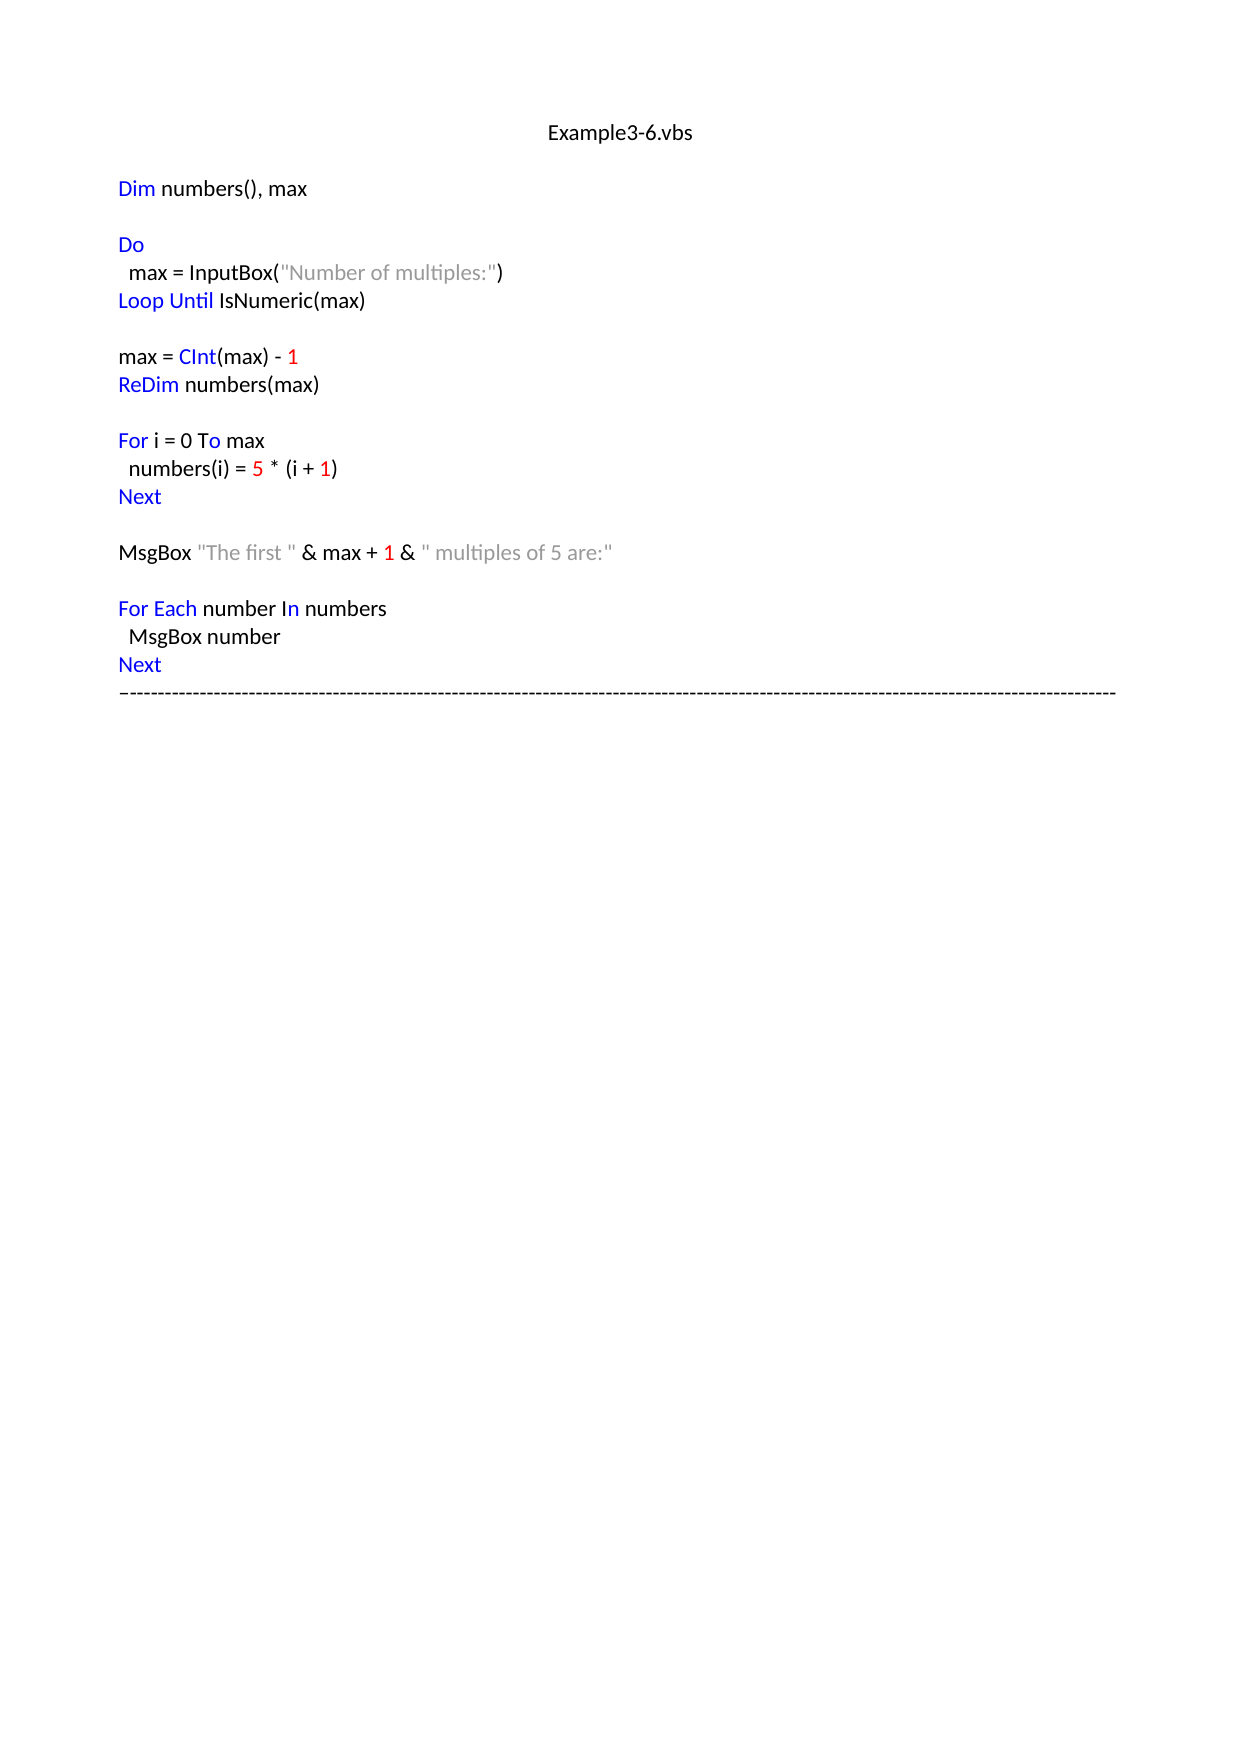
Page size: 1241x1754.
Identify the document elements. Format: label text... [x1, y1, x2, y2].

text Dim numbers(), max [118, 174, 1122, 202]
text Do [118, 230, 1122, 258]
text max = InputBox("Number of multiples:") [118, 258, 1122, 286]
text numbers(i) = 5 * (i + 1) [118, 454, 1122, 482]
text ReDim numbers(max) [118, 370, 1122, 398]
text MsgBox number [118, 622, 1122, 651]
text Next [118, 651, 1122, 678]
text Next [118, 482, 1122, 510]
text –--------------------------------------------------------------------------------------------------------------------------------------------- [118, 678, 1122, 707]
text Loop Until IsNumeric(max) [118, 286, 1122, 314]
text MsgBox "The first " & max + 1 & " multiples of 5 are:" [118, 538, 1122, 566]
text For i = 0 To max [118, 426, 1122, 454]
text For Each number In numbers [118, 594, 1122, 622]
text max = CInt(max) - 1 [118, 342, 1122, 370]
text Example3-6.vbs [118, 118, 1122, 146]
